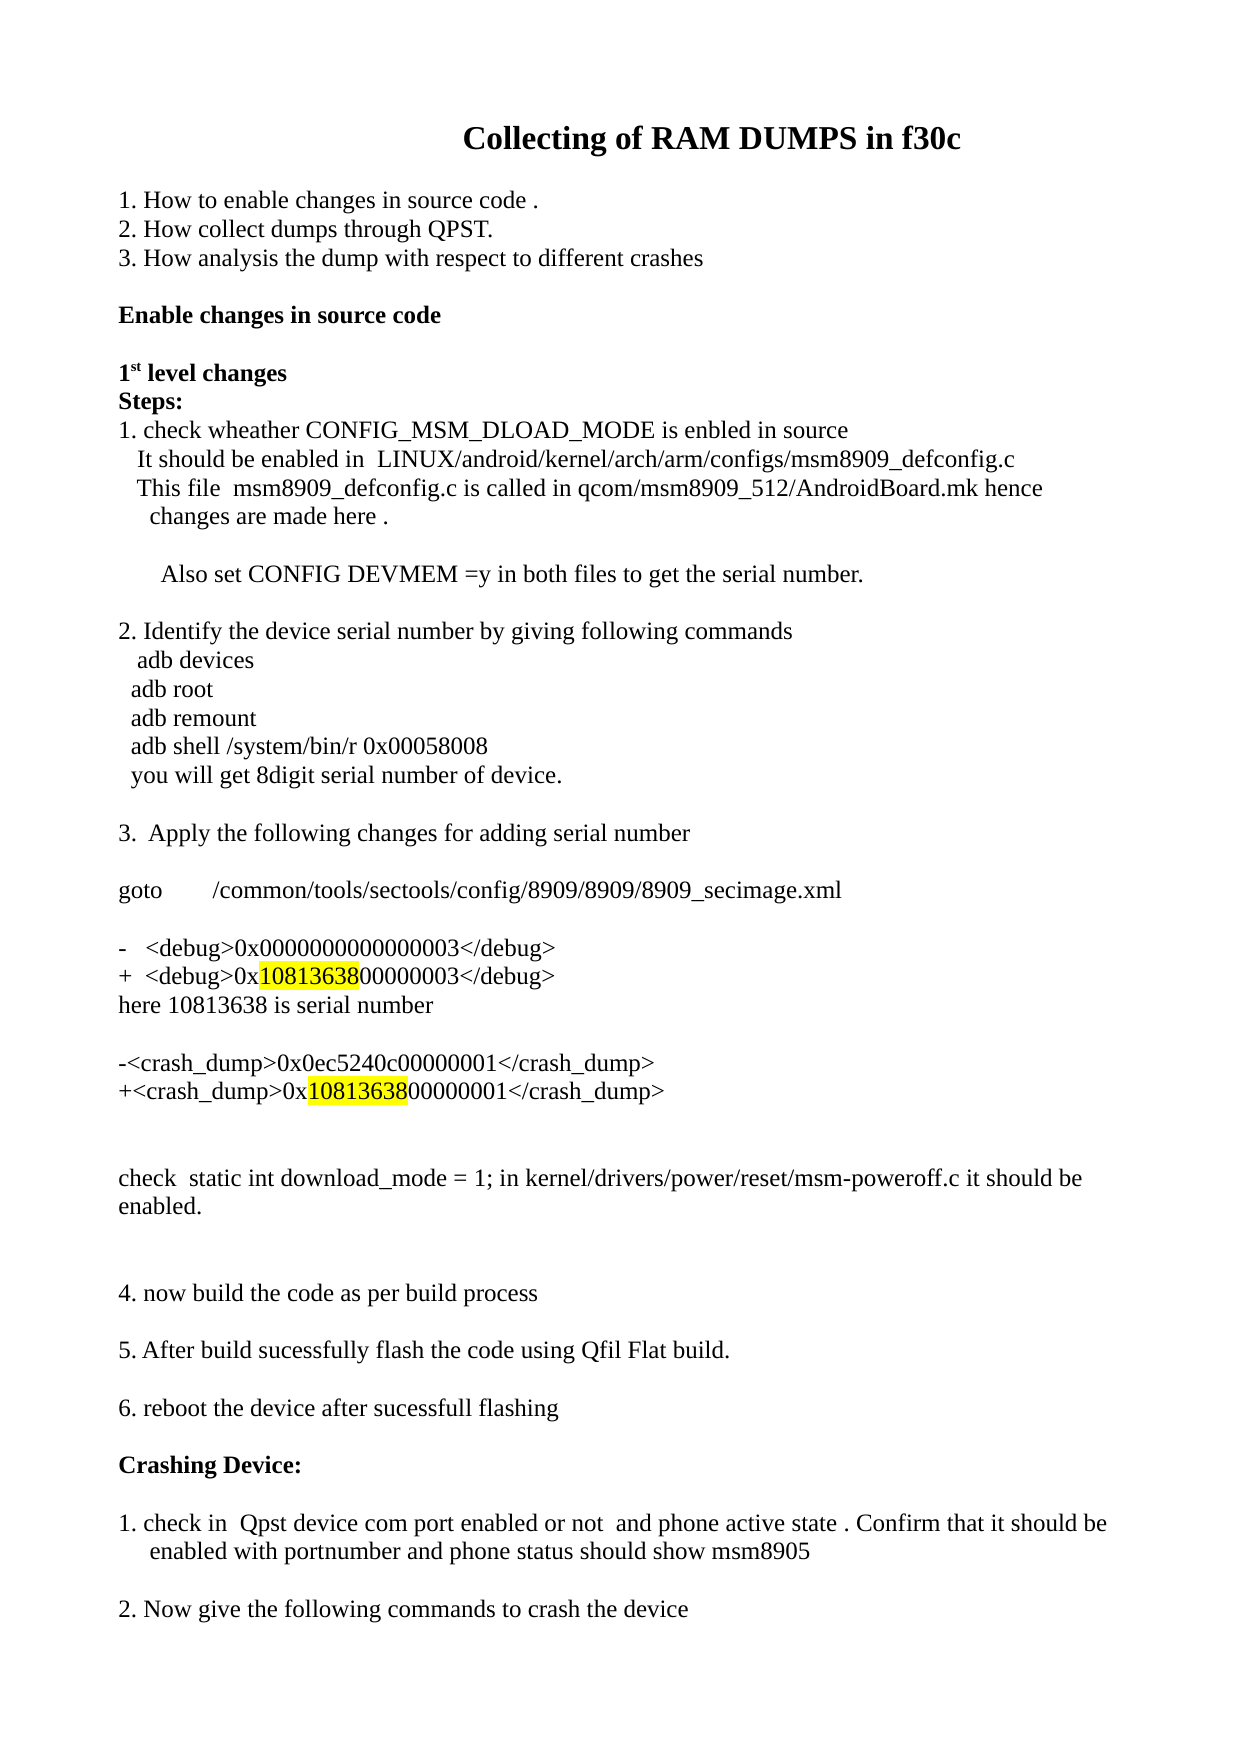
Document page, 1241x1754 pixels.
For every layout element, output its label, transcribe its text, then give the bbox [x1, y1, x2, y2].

text Collecting of RAM DUMPS in f30c [118, 118, 1122, 156]
text Also set CONFIG DEVMEM =y in both files to get the serial number. [118, 559, 1122, 588]
text + <debug>0x1081363800000003</debug> [118, 961, 1122, 990]
text 1. check wheather CONFIG_MSM_DLOAD_MODE is enbled in source [118, 415, 1122, 444]
text adb shell /system/bin/r 0x00058008 [118, 731, 1122, 760]
text 4. now build the code as per build process [118, 1278, 1122, 1306]
text Crashing Device: [118, 1450, 1122, 1479]
text check static int download_mode = 1; in kernel/drivers/power/reset/msm-poweroff.c it should be enabled. [118, 1163, 1122, 1220]
text 3. How analysis the dump with respect to different crashes [118, 243, 1122, 271]
text 1. How to enable changes in source code . [118, 185, 1122, 214]
text -<crash_dump>0x0ec5240c00000001</crash_dump> [118, 1048, 1122, 1076]
text adb devices [118, 645, 1122, 674]
text +<crash_dump>0x1081363800000001</crash_dump> [118, 1076, 1122, 1105]
text changes are made here . [118, 501, 1122, 530]
text goto /common/tools/sectools/config/8909/8909/8909_secimage.xml [118, 875, 1122, 904]
text adb root [118, 674, 1122, 703]
text - <debug>0x0000000000000003</debug> [118, 933, 1122, 961]
text It should be enabled in LINUX/android/kernel/arch/arm/configs/msm8909_defconfig.c [118, 444, 1122, 473]
text 6. reboot the device after sucessfull flashing [118, 1393, 1122, 1421]
text 3. Apply the following changes for adding serial number [118, 818, 1122, 846]
text This file msm8909_defconfig.c is called in qcom/msm8909_512/AndroidBoard.mk hence [118, 473, 1122, 501]
text 2. Now give the following commands to crash the device [118, 1594, 1122, 1623]
text 2. How collect dumps through QPST. [118, 214, 1122, 243]
text 1. check in Qpst device com port enabled or not and phone active state . Confirm that it should be [118, 1508, 1122, 1536]
text 2. Identify the device serial number by giving following commands [118, 616, 1122, 645]
text adb remount [118, 703, 1122, 731]
text you will get 8digit serial number of device. [118, 760, 1122, 789]
text 5. After build sucessfully flash the code using Qfil Flat build. [118, 1335, 1122, 1364]
text 1st level changes [118, 358, 1122, 386]
text Steps: [118, 386, 1122, 415]
text here 10813638 is serial number [118, 990, 1122, 1019]
text Enable changes in source code [118, 300, 1122, 329]
text enabled with portnumber and phone status should show msm8905 [118, 1536, 1122, 1565]
